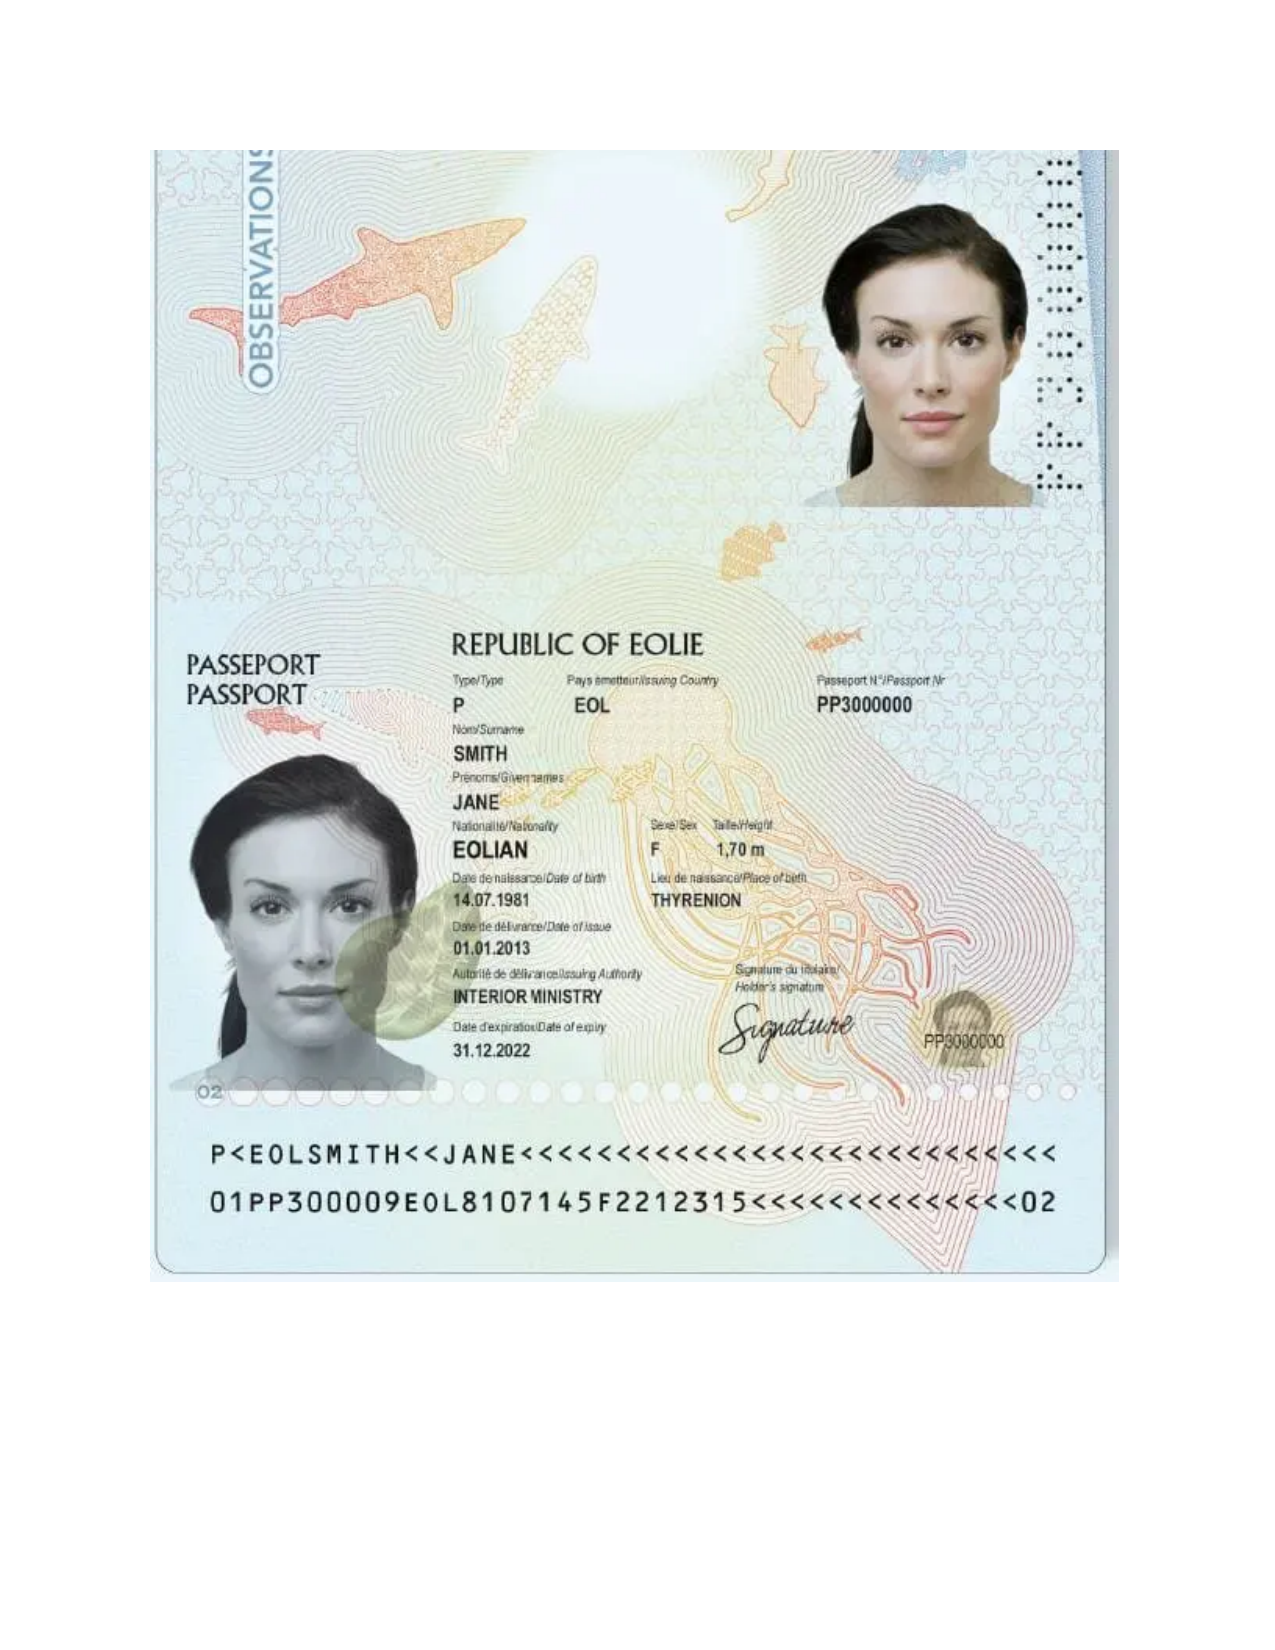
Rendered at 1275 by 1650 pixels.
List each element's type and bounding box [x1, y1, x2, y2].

picture [150, 150, 1119, 1282]
